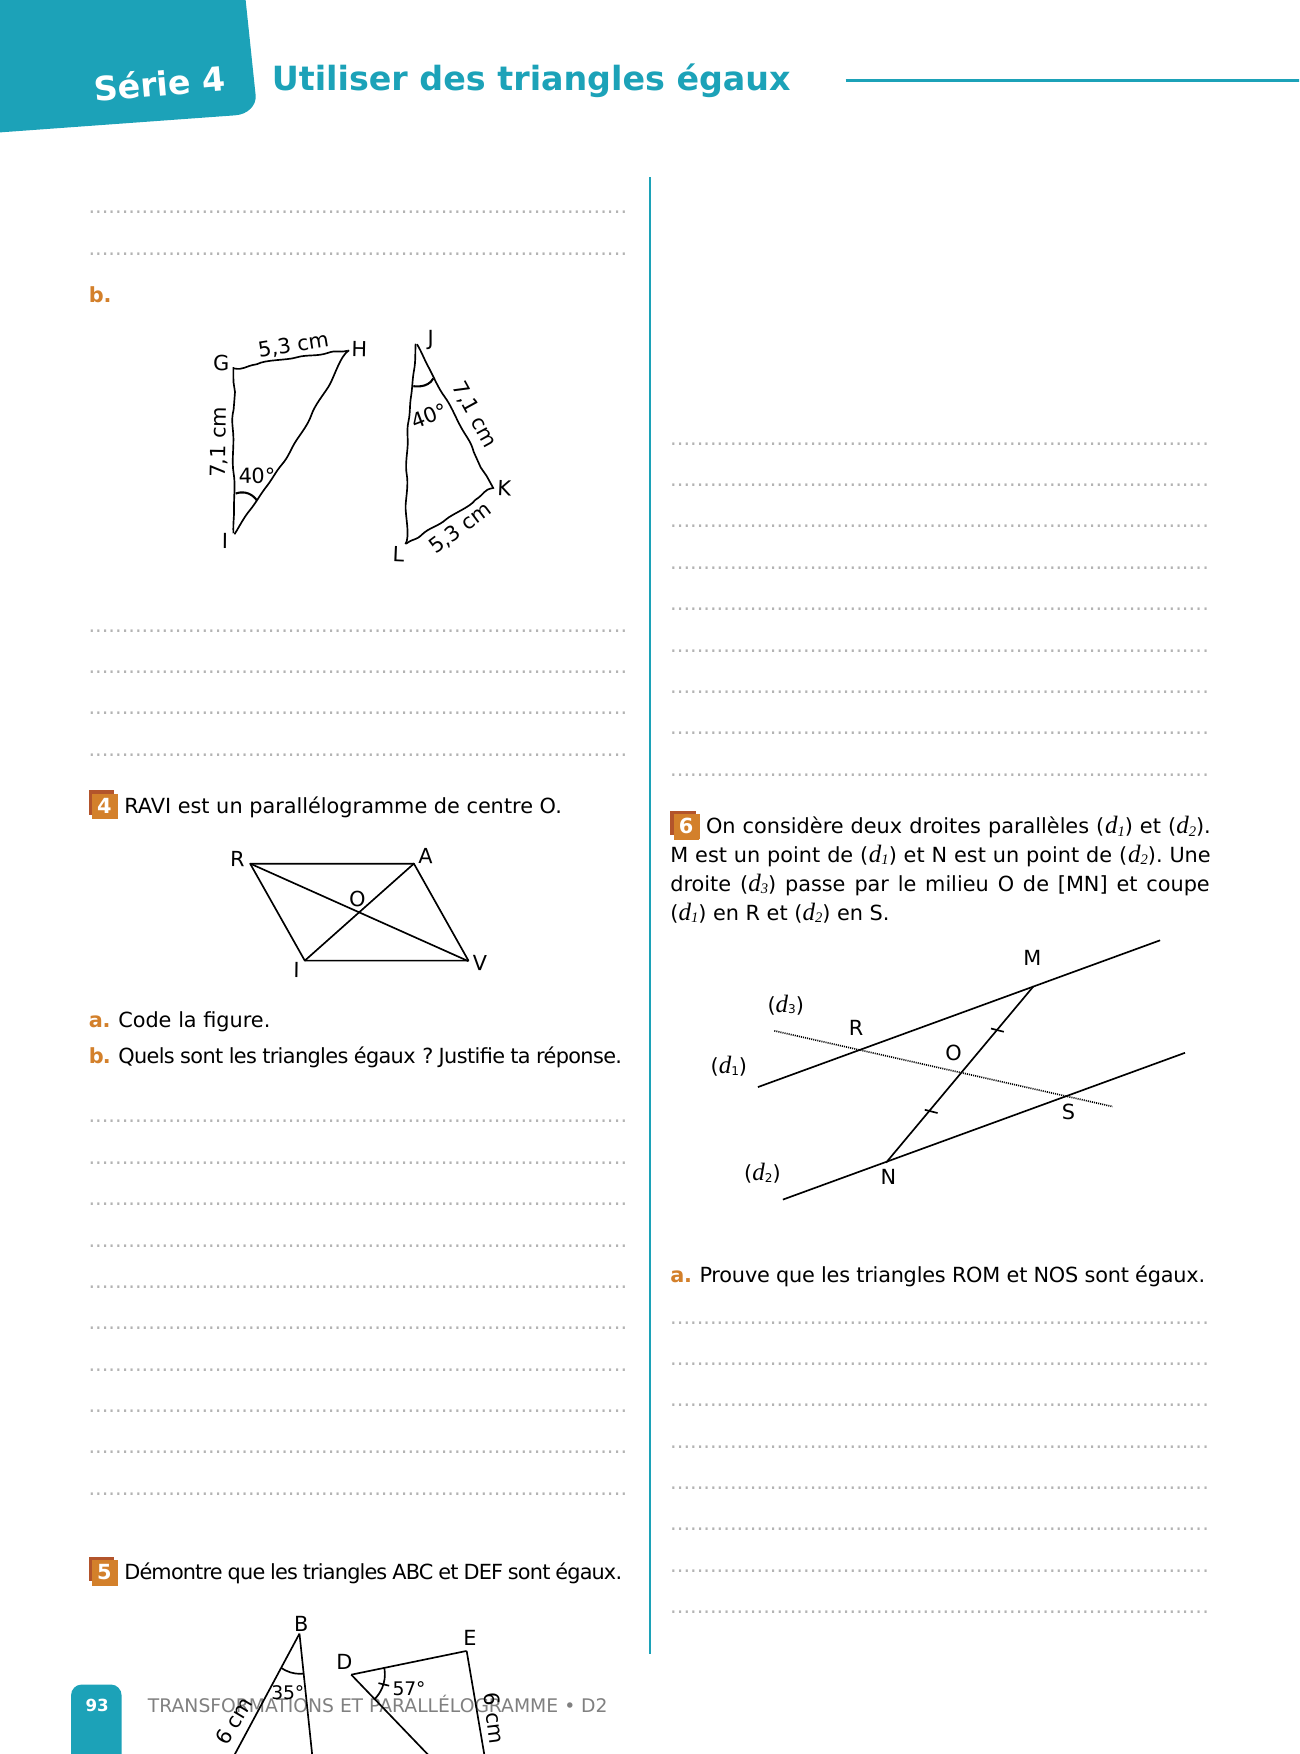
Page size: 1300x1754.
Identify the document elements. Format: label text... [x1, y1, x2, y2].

list Prouve que les triangles ROM et NOS sont égaux. [670, 1263, 1211, 1288]
list Code la figure. [88, 1008, 629, 1033]
subtitle RAVI est un parallélogramme de centre O. [114, 790, 629, 818]
subtitle On considère deux droites parallèles (d1) et (d2). M est un point de (d1) et N est un point de (d2). Une droite (d3) passe par le milieu O de [MN] et coupe (d1) en R et (d2) en S. [670, 810, 1211, 925]
subtitle Démontre que les triangles ABC et DEF sont égaux. [114, 1557, 629, 1585]
list Quels sont les triangles égaux ? Justifie ta réponse. [88, 1044, 629, 1069]
